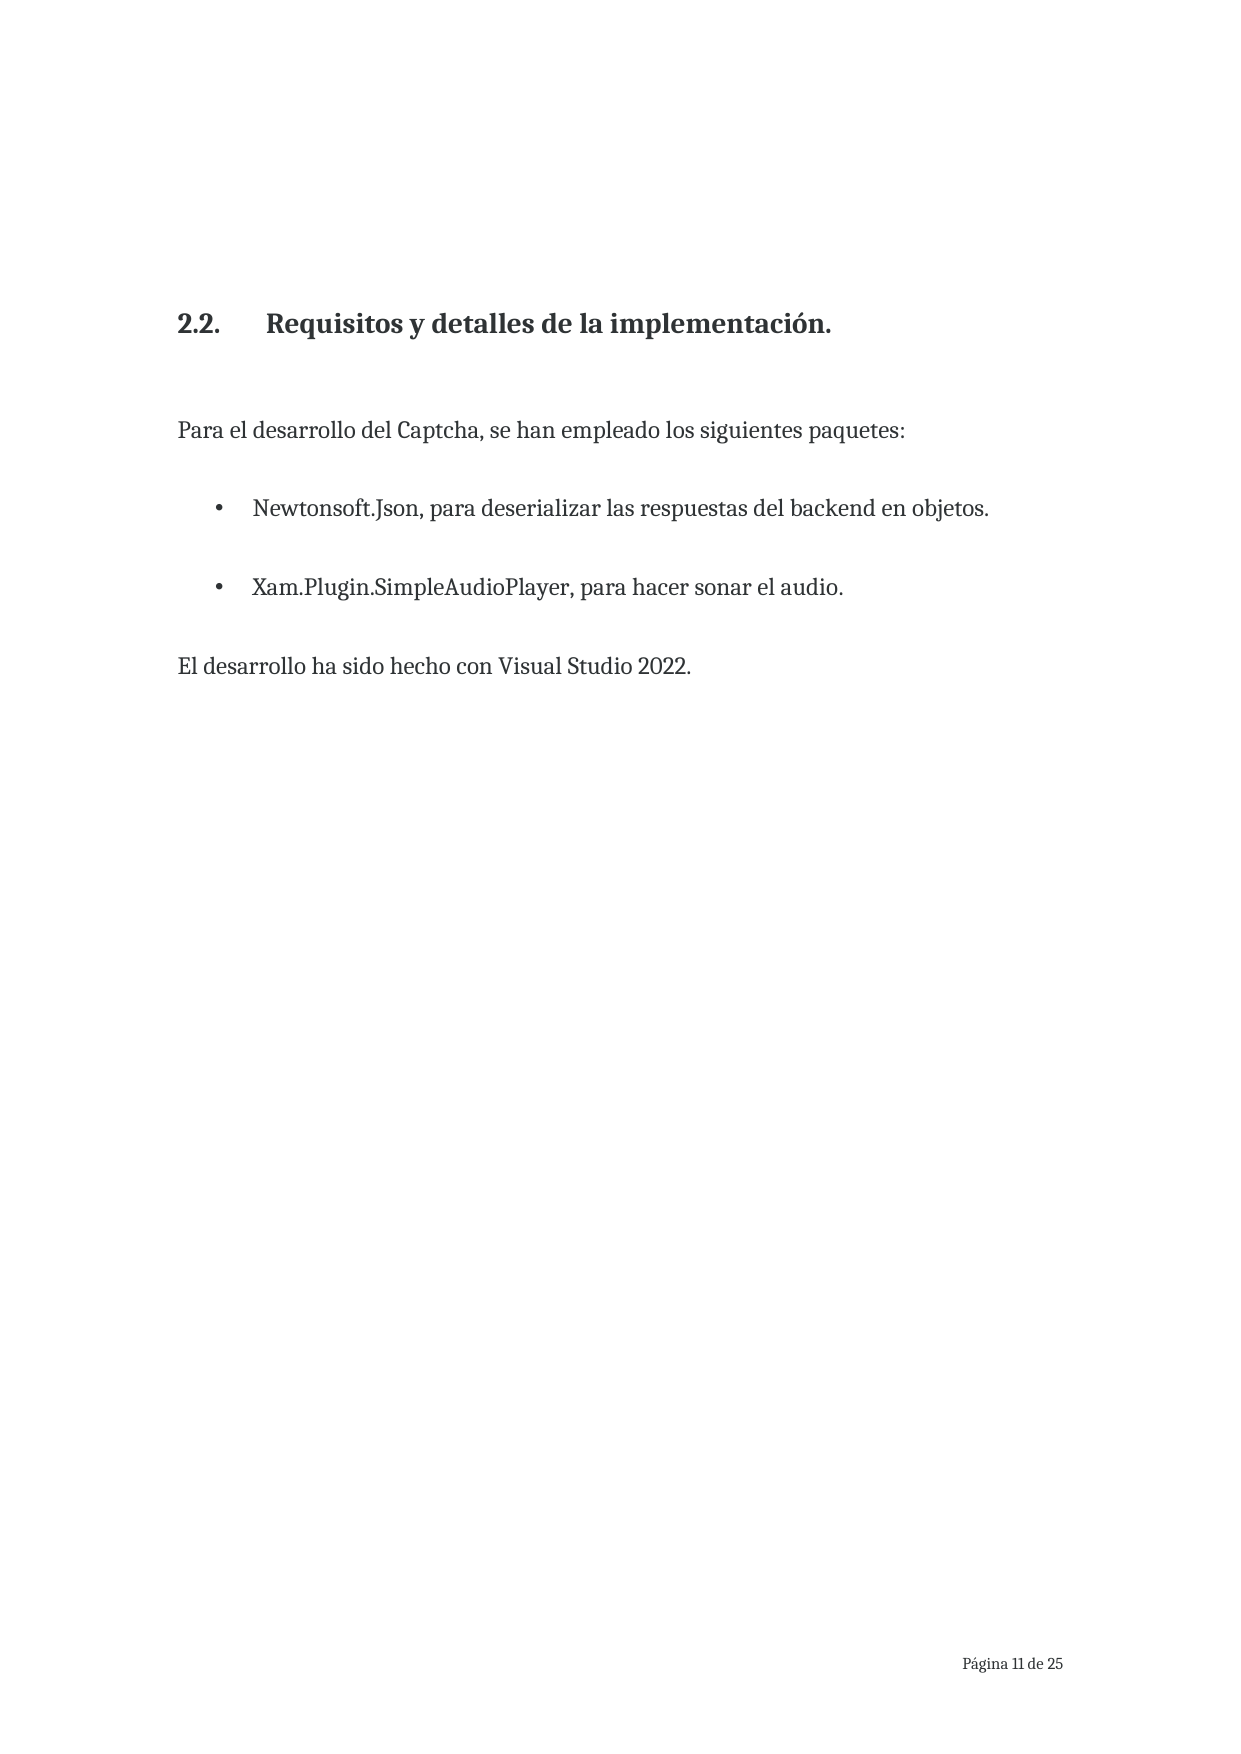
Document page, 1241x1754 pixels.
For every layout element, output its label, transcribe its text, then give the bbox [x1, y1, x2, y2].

list Newtonsoft.Json, para deserializar las respuestas del backend en objetos. [215, 494, 1063, 523]
text Para el desarrollo del Captcha, se han empleado los siguientes paquetes: [177, 416, 1063, 444]
subtitle Requisitos y detalles de la implementación. [177, 307, 1063, 341]
list Xam.Plugin.SimpleAudioPlayer, para hacer sonar el audio. [215, 573, 1063, 602]
text El desarrollo ha sido hecho con Visual Studio 2022. [177, 652, 1063, 681]
